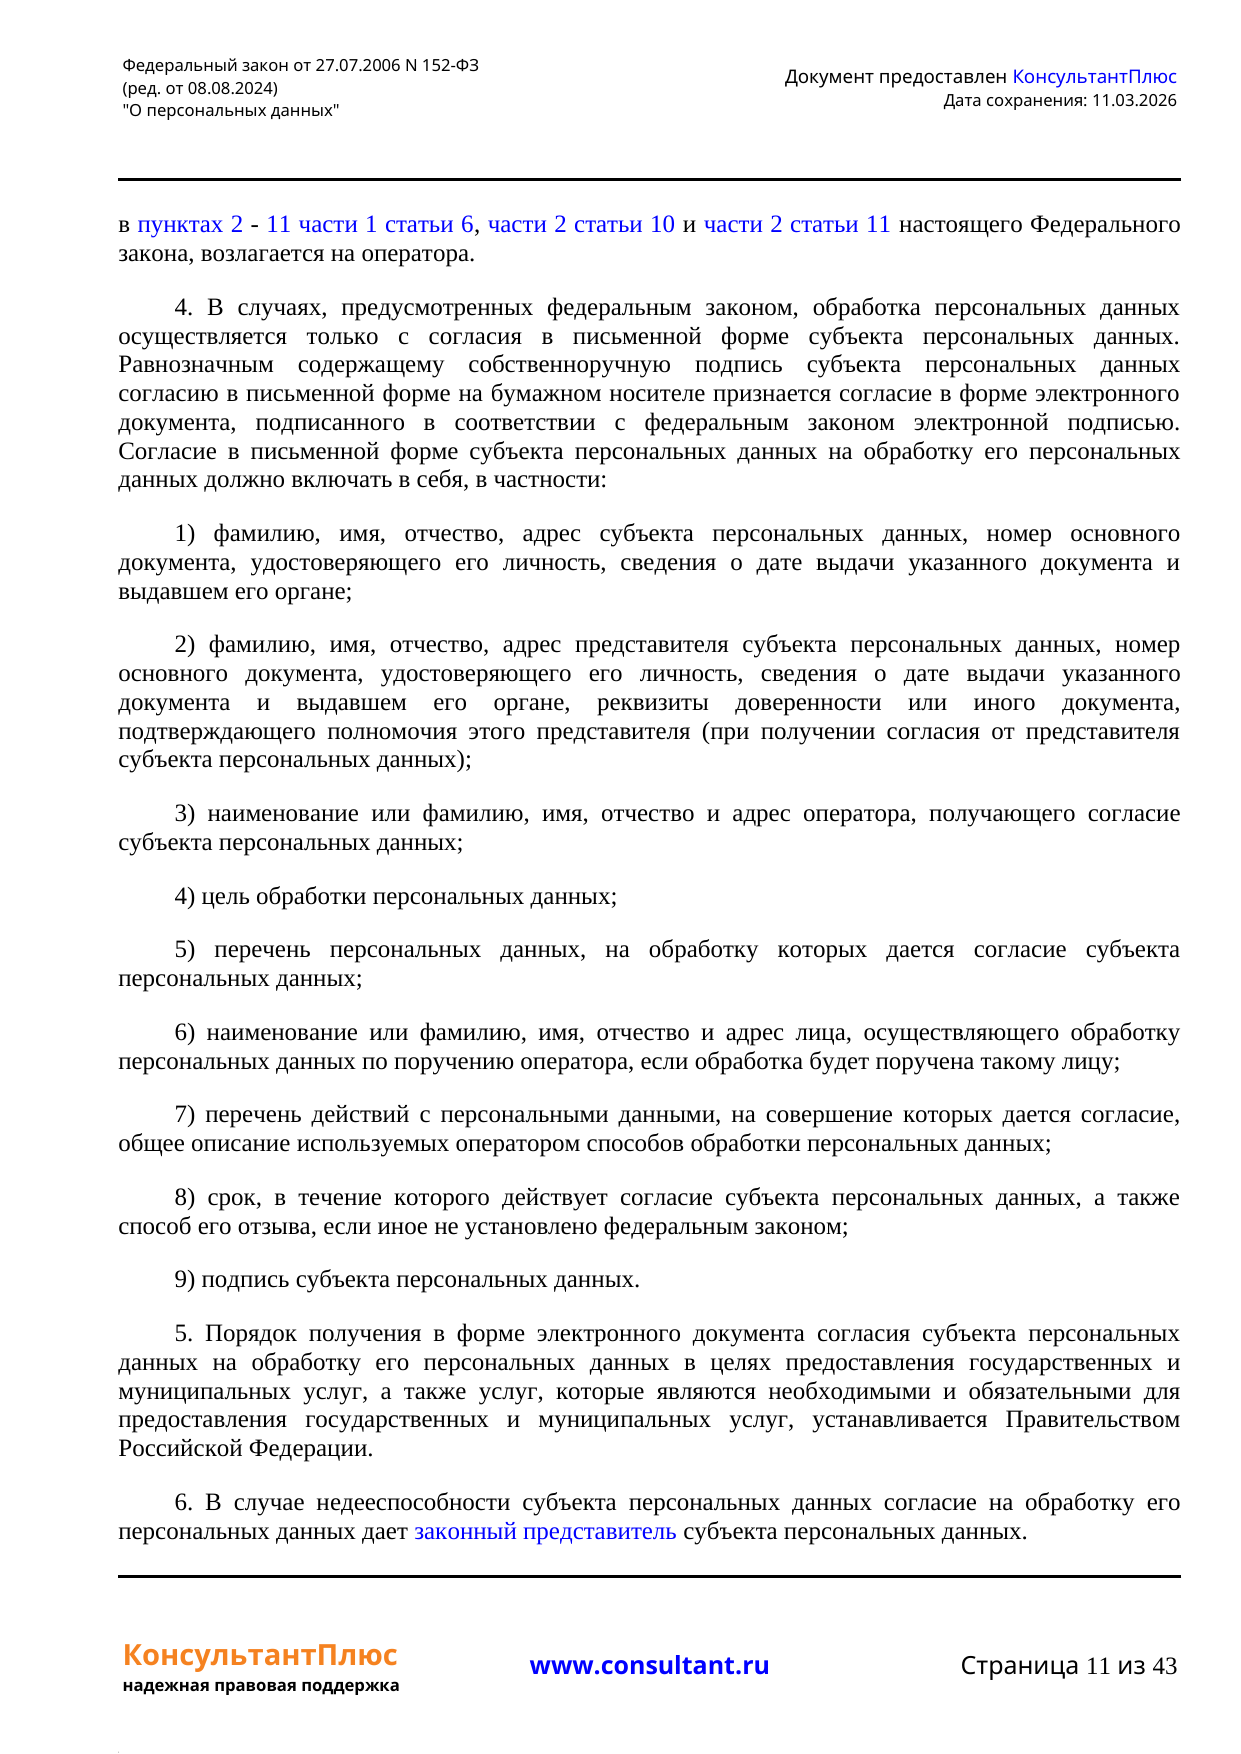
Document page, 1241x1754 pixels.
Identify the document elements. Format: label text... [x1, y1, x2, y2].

text 2) фамилию, имя, отчество, адрес представителя субъекта персональных данных, номер основного документа, удостоверяющего его личность, сведения о дате выдачи указанного документа и выдавшем его органе, реквизиты доверенности или иного документа, подтверждающего полномочия этого представителя (при получении согласия от представителя субъекта персональных данных); [118, 629, 1181, 773]
text 1) фамилию, имя, отчество, адрес субъекта персональных данных, номер основного документа, удостоверяющего его личность, сведения о дате выдачи указанного документа и выдавшем его органе; [118, 518, 1181, 604]
text 8) срок, в течение которого действует согласие субъекта персональных данных, а также способ его отзыва, если иное не установлено федеральным законом; [118, 1182, 1181, 1239]
text 6) наименование или фамилию, имя, отчество и адрес лица, осуществляющего обработку персональных данных по поручению оператора, если обработка будет поручена такому лицу; [118, 1017, 1181, 1074]
text 4) цель обработки персональных данных; [118, 881, 1181, 909]
text 5) перечень персональных данных, на обработку которых дается согласие субъекта персональных данных; [118, 934, 1181, 992]
text 6. В случае недееспособности субъекта персональных данных согласие на обработку его персональных данных дает законный представитель субъекта персональных данных. [118, 1487, 1181, 1544]
text 9) подпись субъекта персональных данных. [118, 1264, 1181, 1293]
text 7) перечень действий с персональными данными, на совершение которых дается согласие, общее описание используемых оператором способов обработки персональных данных; [118, 1099, 1181, 1157]
text 3) наименование или фамилию, имя, отчество и адрес оператора, получающего согласие субъекта персональных данных; [118, 798, 1181, 856]
text 5. Порядок получения в форме электронного документа согласия субъекта персональных данных на обработку его персональных данных в целях предоставления государственных и муниципальных услуг, а также услуг, которые являются необходимыми и обязательными для предоставления государственных и муниципальных услуг, устанавливается Правительством Российской Федерации. [118, 1318, 1181, 1462]
text 4. В случаях, предусмотренных федеральным законом, обработка персональных данных осуществляется только с согласия в письменной форме субъекта персональных данных. Равнозначным содержащему собственноручную подпись субъекта персональных данных согласию в письменной форме на бумажном носителе признается согласие в форме электронного документа, подписанного в соответствии с федеральным законом электронной подписью. Согласие в письменной форме субъекта персональных данных на обработку его персональных данных должно включать в себя, в частности: [118, 292, 1181, 493]
text в пунктах 2 - 11 части 1 статьи 6, части 2 статьи 10 и части 2 статьи 11 настоящего Федерального закона, возлагается на оператора. [118, 209, 1181, 267]
